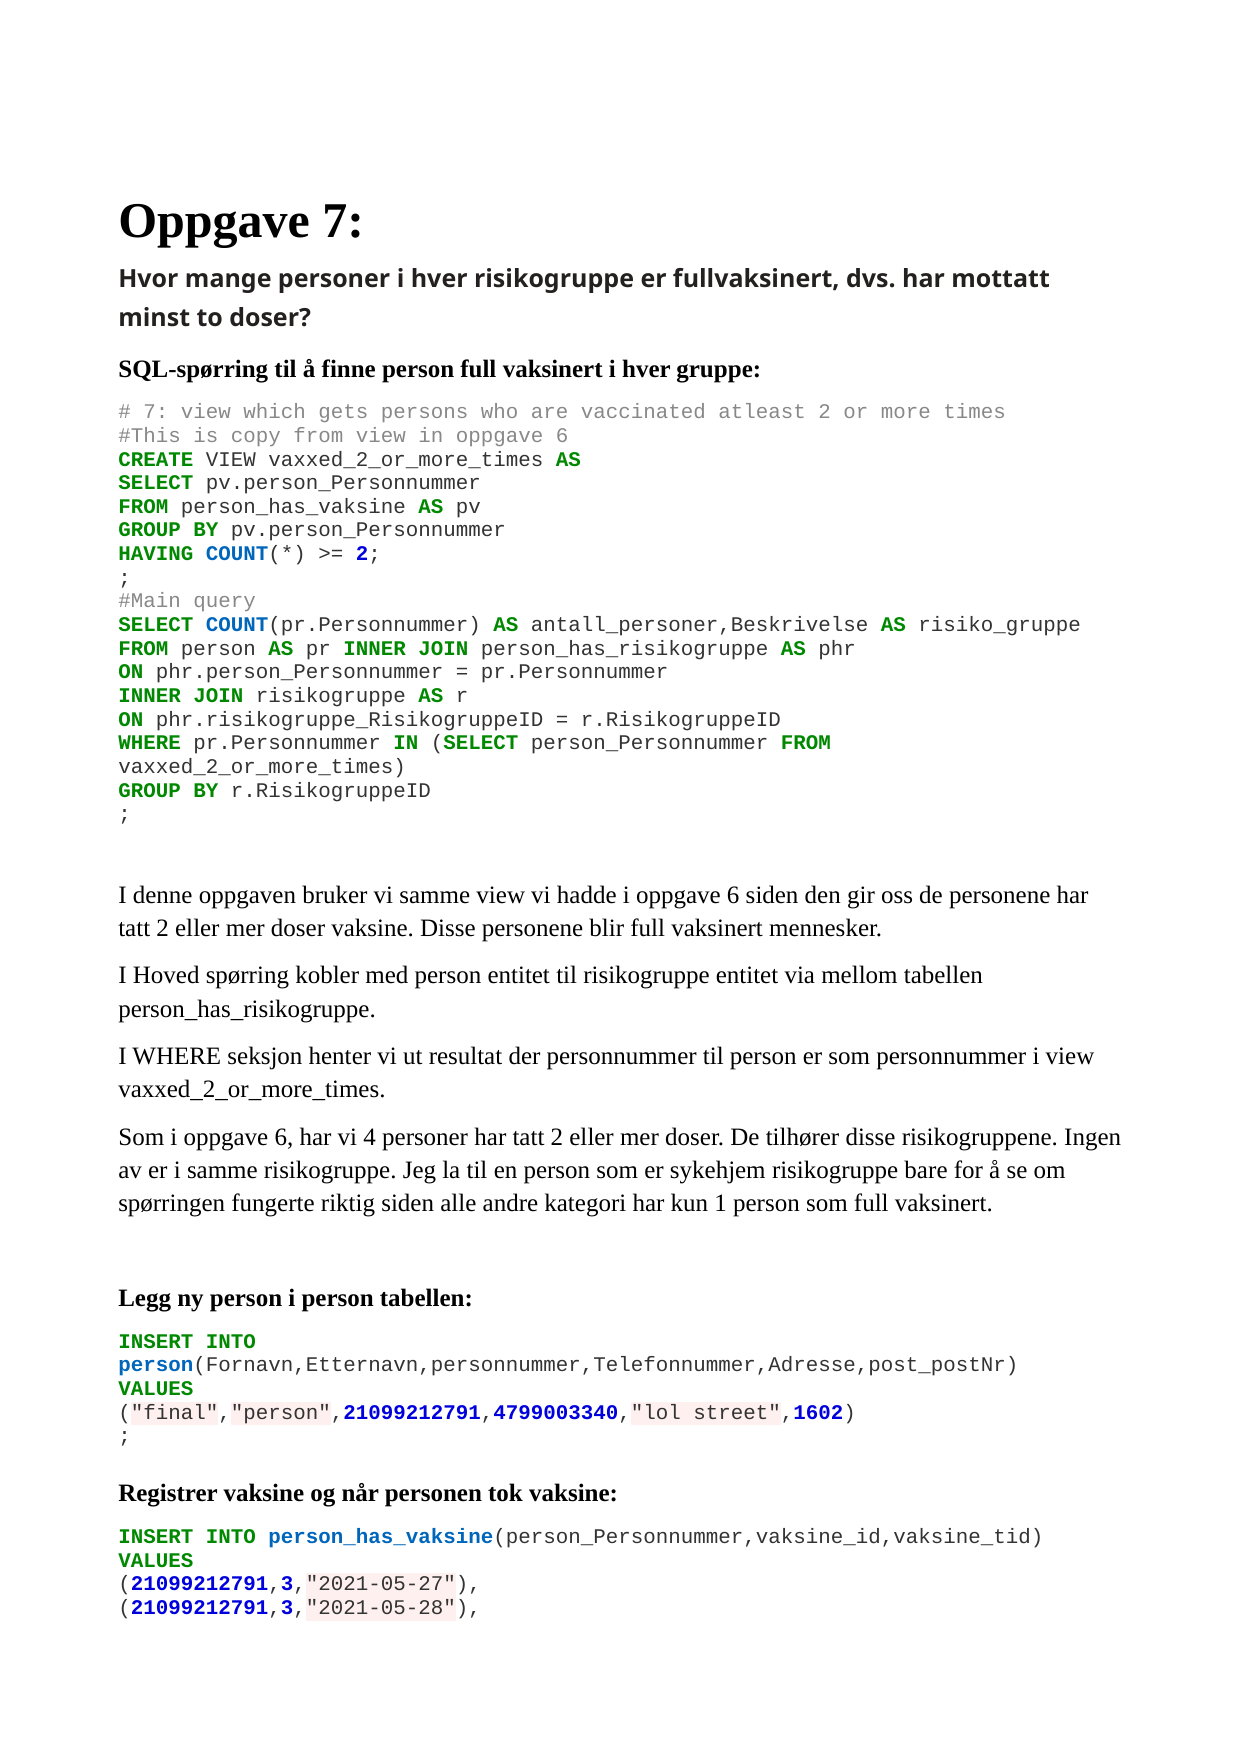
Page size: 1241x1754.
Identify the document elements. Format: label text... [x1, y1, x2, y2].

text SELECT COUNT(pr.Personnummer) AS antall_personer,Beskrivelse AS risiko_gruppe [118, 614, 1122, 638]
text FROM person_has_vaksine AS pv [118, 496, 1122, 519]
text HAVING COUNT(*) >= 2; [118, 543, 1122, 567]
text ; [118, 567, 1122, 590]
text # 7: view which gets persons who are vaccinated atleast 2 or more times [118, 401, 1122, 425]
text VALUES [118, 1378, 1122, 1402]
text INSERT INTO person_has_vaksine(person_Personnummer,vaksine_id,vaksine_tid) [118, 1526, 1122, 1550]
text ON phr.risikogruppe_RisikogruppeID = r.RisikogruppeID [118, 709, 1122, 732]
text WHERE pr.Personnummer IN (SELECT person_Personnummer FROM vaxxed_2_or_more_times) [118, 732, 1122, 779]
text SQL-spørring til å finne person full vaksinert i hver gruppe: [118, 354, 1122, 382]
text ; [118, 803, 1122, 827]
text I WHERE seksjon henter vi ut resultat der personnummer til person er som personnummer i view vaxxed_2_or_more_times. [118, 1041, 1122, 1103]
text VALUES [118, 1550, 1122, 1573]
text SELECT pv.person_Personnummer [118, 472, 1122, 496]
text Registrer vaksine og når personen tok vaksine: [118, 1478, 1122, 1507]
text I denne oppgaven bruker vi samme view vi hadde i oppgave 6 siden den gir oss de personene har tatt 2 eller mer doser vaksine. Disse personene blir full vaksinert mennesker. [118, 880, 1122, 942]
text ON phr.person_Personnummer = pr.Personnummer [118, 661, 1122, 685]
text ("final","person",21099212791,4799003340,"lol street",1602) [118, 1402, 1122, 1425]
text INSERT INTO person(Fornavn,Etternavn,personnummer,Telefonnummer,Adresse,post_postNr) [118, 1331, 1122, 1378]
text GROUP BY r.RisikogruppeID [118, 779, 1122, 803]
text GROUP BY pv.person_Personnummer [118, 519, 1122, 543]
text (21099212791,3,"2021-05-28"), [118, 1597, 1122, 1621]
text Som i oppgave 6, har vi 4 personer har tatt 2 eller mer doser. De tilhører disse risikogruppene. Ingen av er i samme risikogruppe. Jeg la til en person som er sykehjem risikogruppe bare for å se om spørringen fungerte riktig siden alle andre kategori har kun 1 person som full vaksinert. [118, 1122, 1122, 1217]
text I Hoved spørring kobler med person entitet til risikogruppe entitet via mellom tabellen person_has_risikogruppe. [118, 961, 1122, 1022]
text CREATE VIEW vaxxed_2_or_more_times AS [118, 448, 1122, 472]
text #Main query [118, 590, 1122, 614]
text (21099212791,3,"2021-05-27"), [118, 1573, 1122, 1597]
text #This is copy from view in oppgave 6 [118, 425, 1122, 448]
text Hvor mange personer i hver risikogruppe er fullvaksinert, dvs. har mottatt minst to doser? [118, 261, 1122, 334]
text ; [118, 1425, 1122, 1449]
subtitle Oppgave 7: [118, 191, 1122, 248]
text Legg ny person i person tabellen: [118, 1283, 1122, 1312]
text FROM person AS pr INNER JOIN person_has_risikogruppe AS phr [118, 638, 1122, 661]
text INNER JOIN risikogruppe AS r [118, 685, 1122, 709]
